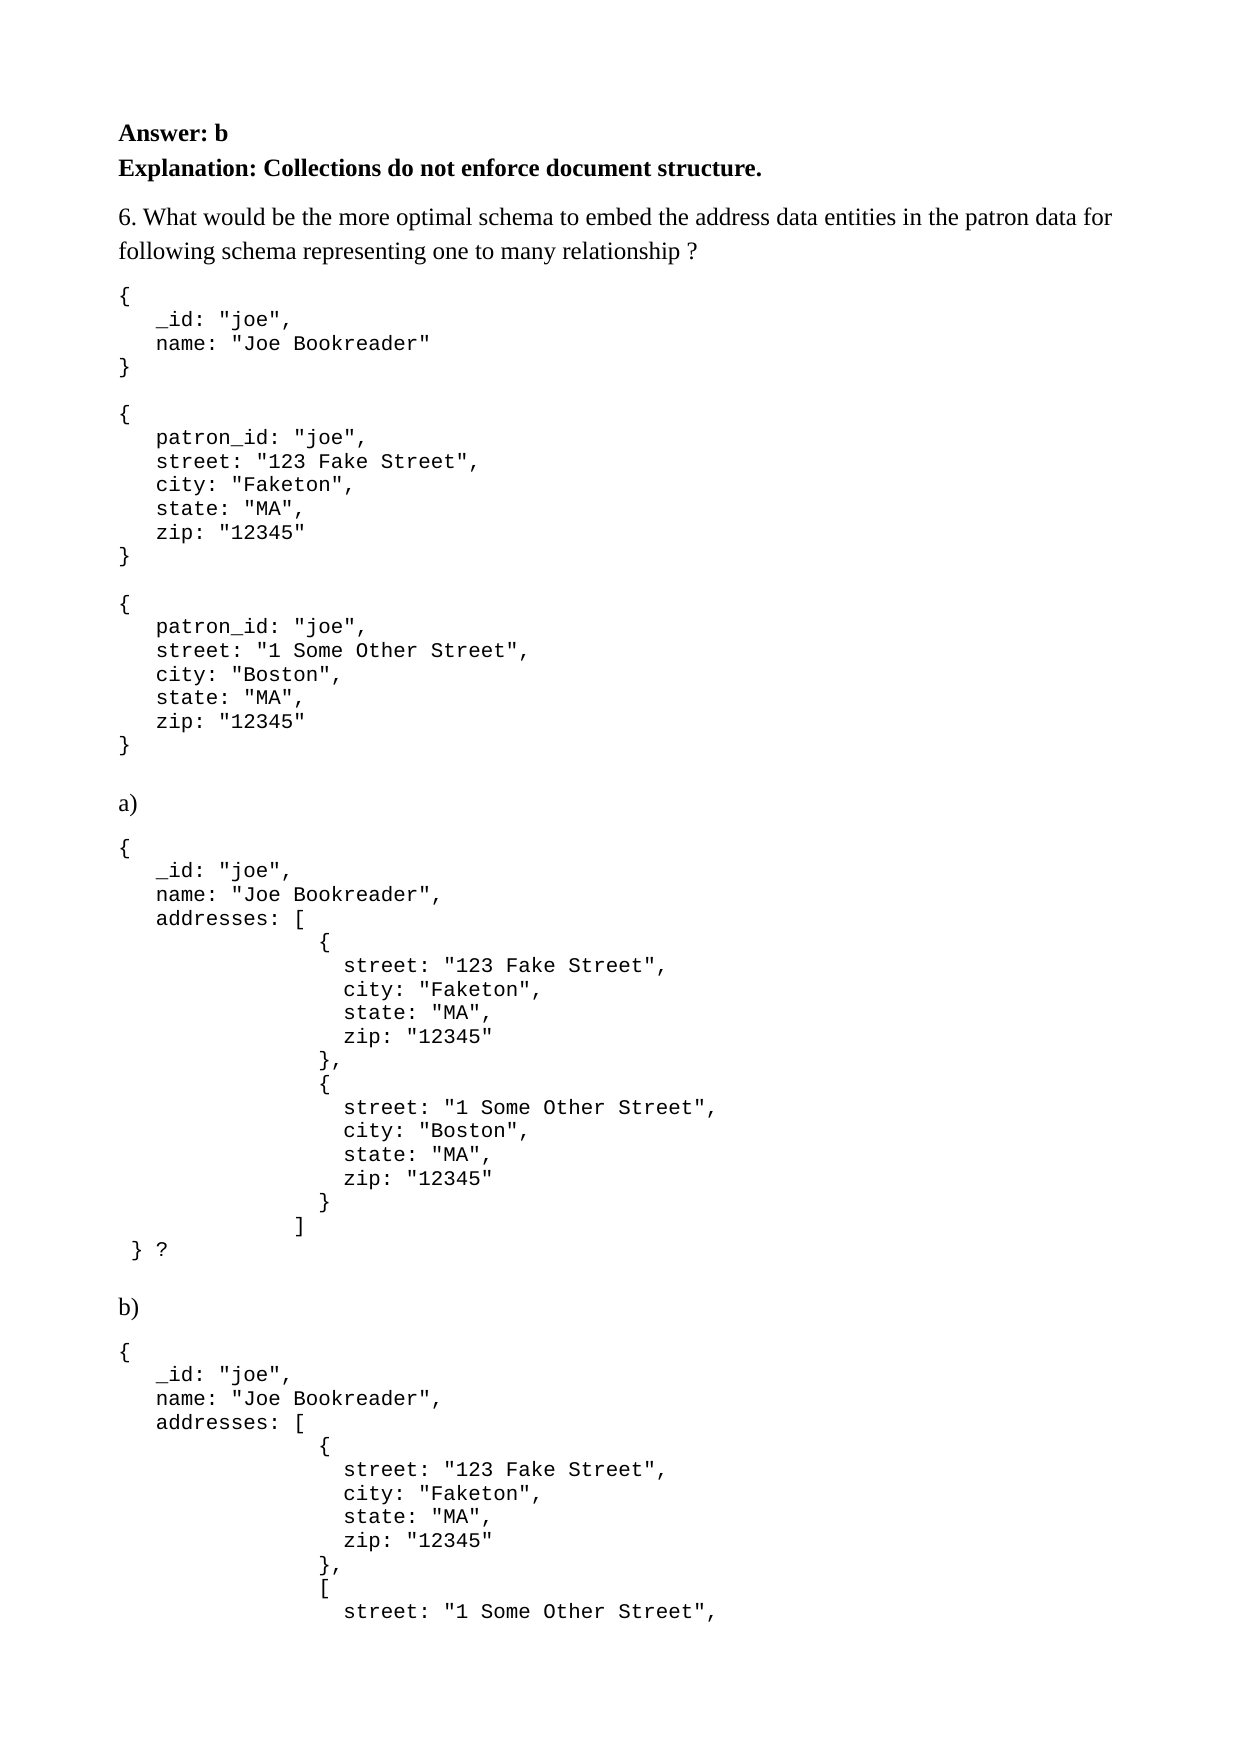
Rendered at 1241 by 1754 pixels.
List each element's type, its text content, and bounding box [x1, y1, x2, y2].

text }, [118, 1049, 1122, 1073]
text street: "123 Fake Street", [118, 1459, 1122, 1483]
text { [118, 1073, 1122, 1097]
text addresses: [ [118, 908, 1122, 931]
text city: "Boston", [118, 1120, 1122, 1144]
text 6. What would be the more optimal schema to embed the address data entities in the patron data for following schema representing one to many relationship ? [118, 202, 1122, 265]
text state: "MA", [118, 498, 1122, 522]
text [ [118, 1577, 1122, 1601]
text { [118, 403, 1122, 427]
text { [118, 593, 1122, 616]
text } [118, 545, 1122, 569]
text state: "MA", [118, 1506, 1122, 1530]
text }, [118, 1554, 1122, 1577]
text { [118, 837, 1122, 860]
text zip: "12345" [118, 1530, 1122, 1554]
text zip: "12345" [118, 711, 1122, 734]
text street: "1 Some Other Street", [118, 1601, 1122, 1624]
text city: "Boston", [118, 663, 1122, 687]
text state: "MA", [118, 687, 1122, 711]
text street: "123 Fake Street", [118, 955, 1122, 978]
text a) [118, 788, 1122, 816]
text { [118, 1341, 1122, 1364]
text _id: "joe", [118, 309, 1122, 332]
text _id: "joe", [118, 1364, 1122, 1388]
text patron_id: "joe", [118, 616, 1122, 640]
text { [118, 285, 1122, 309]
text addresses: [ [118, 1412, 1122, 1435]
text ] [118, 1215, 1122, 1239]
text name: "Joe Bookreader", [118, 884, 1122, 908]
text name: "Joe Bookreader", [118, 1388, 1122, 1412]
text zip: "12345" [118, 1168, 1122, 1191]
text street: "1 Some Other Street", [118, 1097, 1122, 1120]
text city: "Faketon", [118, 1483, 1122, 1506]
text } [118, 356, 1122, 380]
text name: "Joe Bookreader" [118, 332, 1122, 356]
text { [118, 931, 1122, 955]
text patron_id: "joe", [118, 427, 1122, 451]
text state: "MA", [118, 1002, 1122, 1026]
text } ? [118, 1239, 1122, 1262]
text street: "1 Some Other Street", [118, 640, 1122, 663]
text zip: "12345" [118, 522, 1122, 545]
text } [118, 734, 1122, 758]
text zip: "12345" [118, 1026, 1122, 1049]
text _id: "joe", [118, 860, 1122, 884]
text Answer: b Explanation: Collections do not enforce document structure. [118, 118, 1122, 181]
text street: "123 Fake Street", [118, 451, 1122, 474]
text } [118, 1191, 1122, 1215]
text b) [118, 1292, 1122, 1321]
text city: "Faketon", [118, 978, 1122, 1002]
text { [118, 1435, 1122, 1459]
text state: "MA", [118, 1144, 1122, 1168]
text city: "Faketon", [118, 474, 1122, 498]
